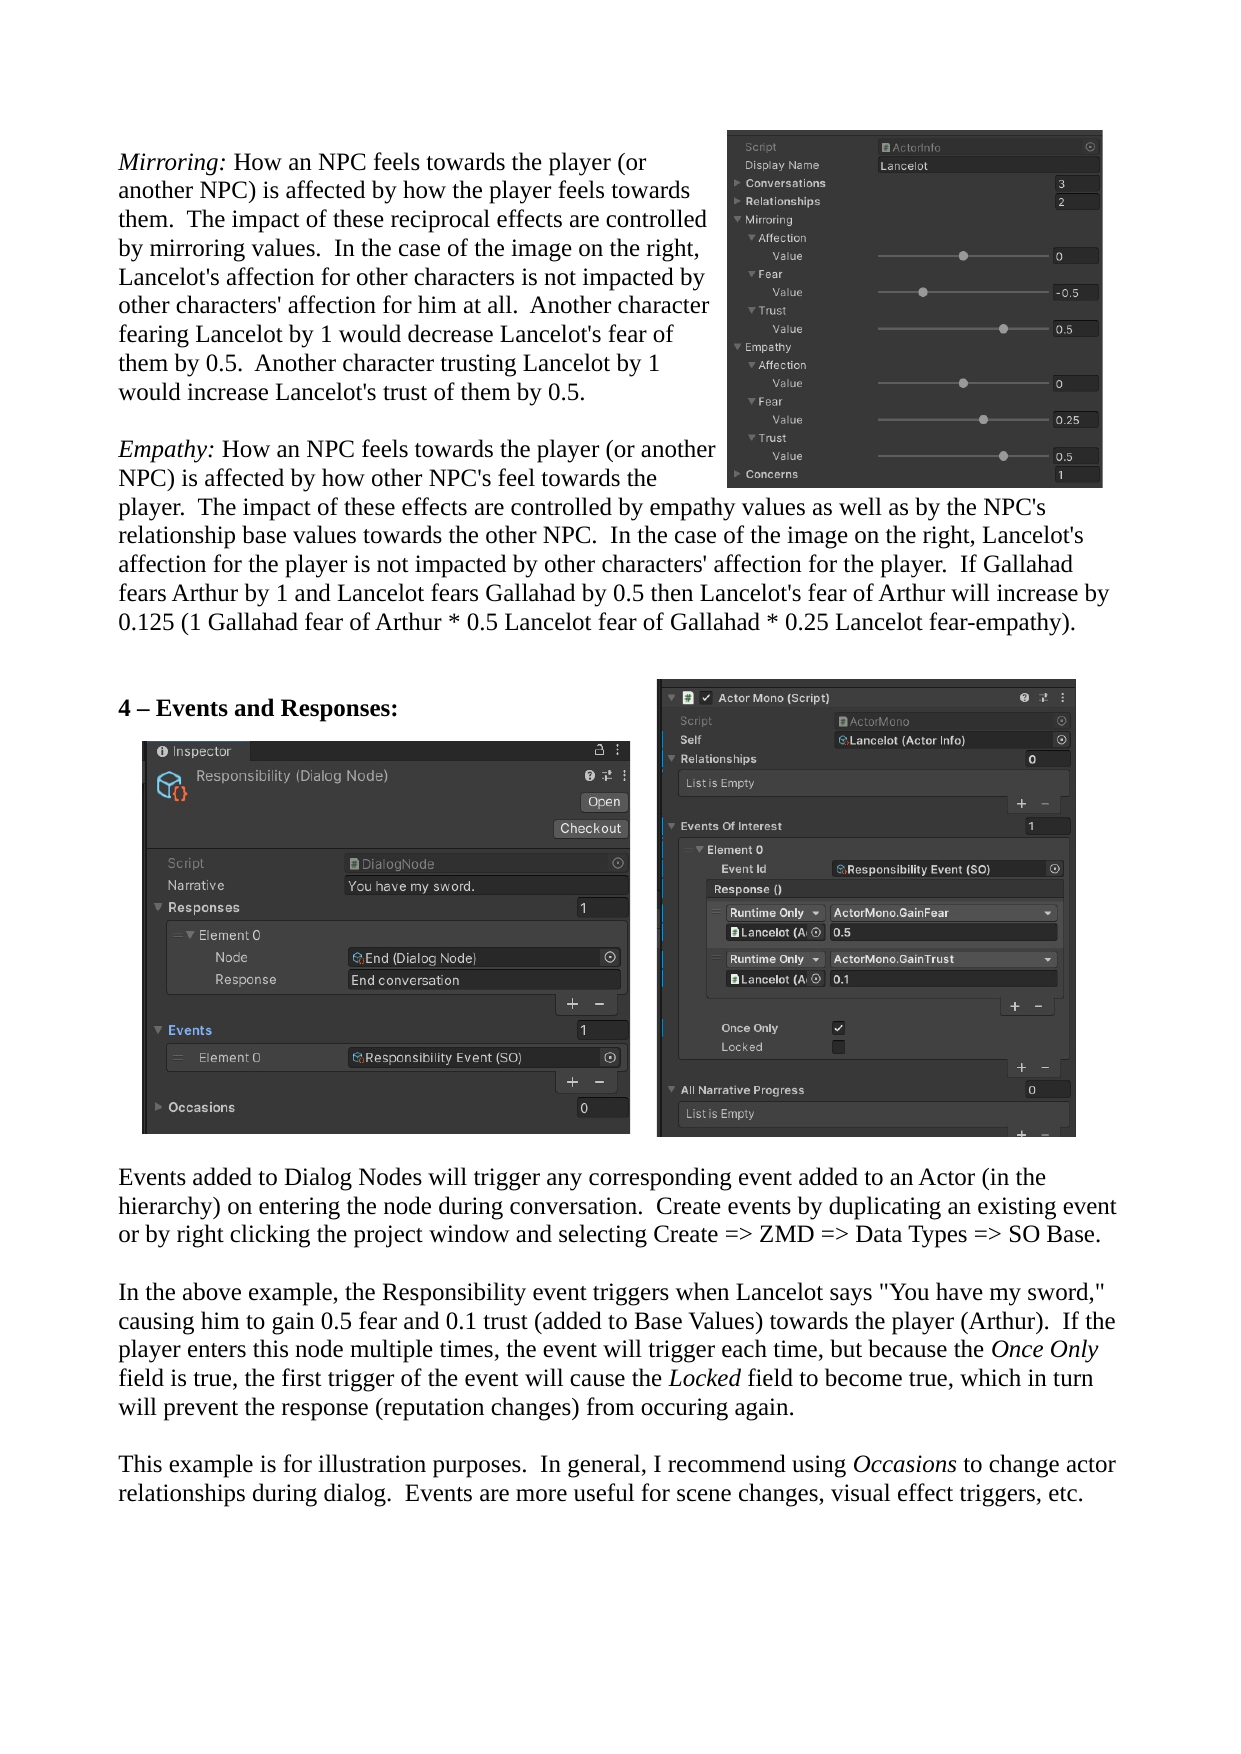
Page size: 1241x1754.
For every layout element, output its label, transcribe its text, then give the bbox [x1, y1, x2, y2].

picture [656, 679, 1076, 1137]
text 4 – Events and Responses: [118, 693, 656, 722]
text Events added to Dialog Nodes will trigger any corresponding event added to an Actor (in the hierarchy) on entering the node during conversation. Create events by duplicating an existing event or by right clicking the project window and selecting Create => ZMD => Data Types => SO Base. [118, 1162, 1122, 1248]
text [1076, 693, 1122, 722]
text This example is for illustration purposes. In general, I recommend using Occasions to change actor relationships during dialog. Events are more useful for scene changes, visual effect triggers, etc. [118, 1449, 1122, 1507]
text Empathy: How an NPC feels towards the player (or another NPC) is affected by how other NPC's feel towards the player. The impact of these effects are controlled by empathy values as well as by the NPC's relationship base values towards the other NPC. In the case of the image on the right, Lancelot's affection for the player is not impacted by other characters' affection for the player. If Gallahad fears Arthur by 1 and Lancelot fears Gallahad by 0.5 then Lancelot's fear of Arthur will increase by 0.125 (1 Gallahad fear of Arthur * 0.5 Lancelot fear of Gallahad * 0.25 Lancelot fear-empathy). [118, 434, 1122, 636]
text In the above example, the Responsibility event triggers when Lancelot says "You have my sword," causing him to gain 0.5 fear and 0.1 trust (added to Base Values) towards the player (Arthur). If the player enters this node multiple times, the event will trigger each time, but because the Once Only field is true, the first trigger of the event will cause the Locked field to become true, which in turn will prevent the response (reputation changes) from occuring again. [118, 1277, 1122, 1421]
picture [142, 741, 631, 1134]
picture [727, 130, 1103, 488]
text Mirroring: How an NPC feels towards the player (or another NPC) is affected by how the player feels towards them. The impact of these reciprocal effects are controlled by mirroring values. In the case of the image on the right, Lancelot's affection for other characters is not impacted by other characters' affection for him at all. Another character fearing Lancelot by 1 would decrease Lancelot's fear of them by 0.5. Another character trusting Lancelot by 1 would increase Lancelot's trust of them by 0.5. [118, 147, 727, 406]
